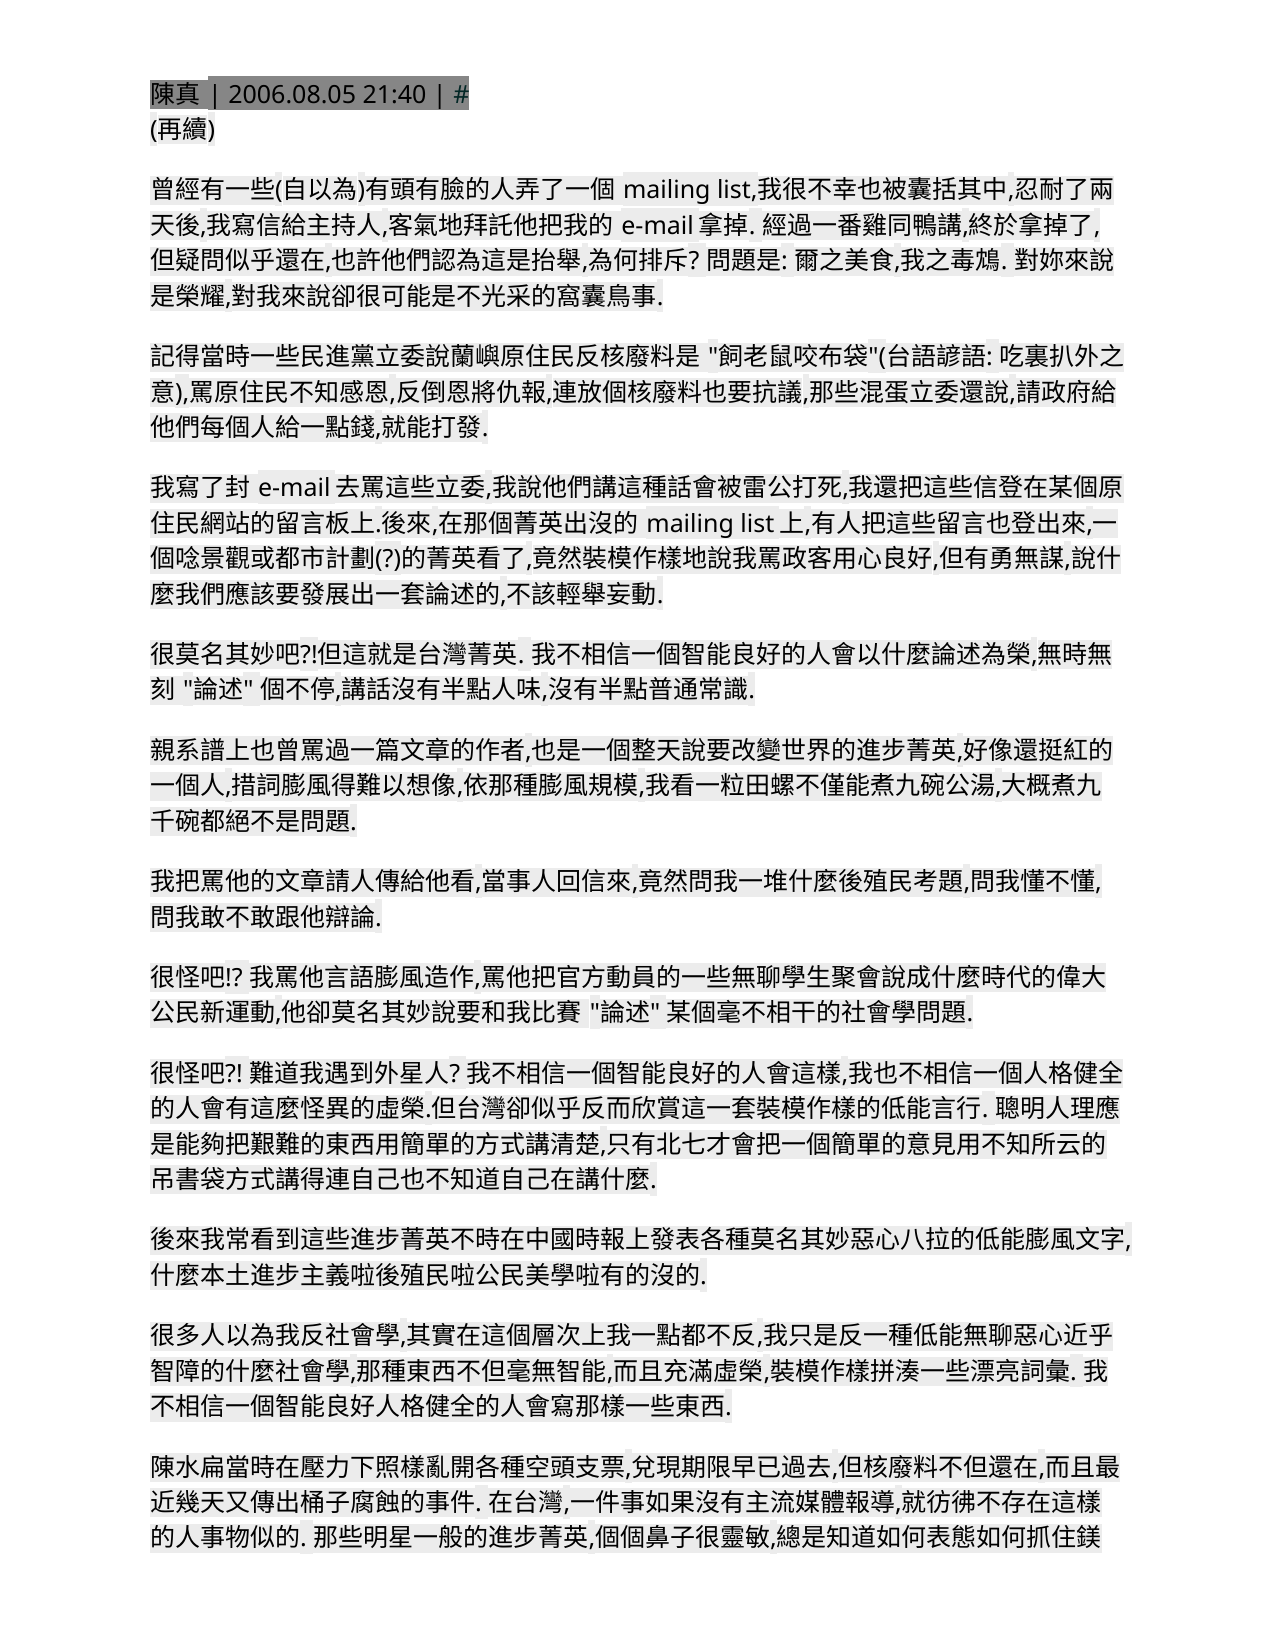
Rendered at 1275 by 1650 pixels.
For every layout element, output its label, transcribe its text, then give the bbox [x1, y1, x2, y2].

text 很多人以為我反社會學,其實在這個層次上我一點都不反,我只是反一種低能無聊惡心近乎智障的什麼社會學,那種東西不但毫無智能,而且充滿虛榮,裝模作樣拼湊一些漂亮詞彙. 我不相信一個智能良好人格健全的人會寫那樣一些東西. [150, 1317, 1125, 1423]
text 很怪吧!? 我罵他言語膨風造作,罵他把官方動員的一些無聊學生聚會說成什麼時代的偉大公民新運動,他卻莫名其妙說要和我比賽 "論述" 某個毫不相干的社會學問題. [150, 958, 1125, 1029]
text 很莫名其妙吧?!但這就是台灣菁英. 我不相信一個智能良好的人會以什麼論述為榮,無時無刻 "論述" 個不停,講話沒有半點人味,沒有半點普通常識. [150, 635, 1125, 706]
text 後來我常看到這些進步菁英不時在中國時報上發表各種莫名其妙惡心八拉的低能膨風文字,什麼本土進步主義啦後殖民啦公民美學啦有的沒的. [150, 1221, 1125, 1292]
text 陳水扁當時在壓力下照樣亂開各種空頭支票,兌現期限早已過去,但核廢料不但還在,而且最近幾天又傳出桶子腐蝕的事件. 在台灣,一件事如果沒有主流媒體報導,就彷彿不存在這樣的人事物似的. 那些明星一般的進步菁英,個個鼻子很靈敏,總是知道如何表態如何抓住鎂 [150, 1448, 1125, 1554]
text 我把罵他的文章請人傳給他看,當事人回信來,竟然問我一堆什麼後殖民考題,問我懂不懂,問我敢不敢跟他辯論. [150, 862, 1125, 933]
text 親系譜上也曾罵過一篇文章的作者,也是一個整天說要改變世界的進步菁英,好像還挺紅的一個人,措詞膨風得難以想像,依那種膨風規模,我看一粒田螺不僅能煮九碗公湯,大概煮九千碗都絕不是問題. [150, 731, 1125, 837]
text 陳真 | 2006.08.05 21:40 | # [150, 75, 1125, 110]
text 我寫了封 e-mail去罵這些立委,我說他們講這種話會被雷公打死,我還把這些信登在某個原住民網站的留言板上.後來,在那個菁英出沒的 mailing list上,有人把這些留言也登出來,一個唸景觀或都市計劃(?)的菁英看了,竟然裝模作樣地說我罵政客用心良好,但有勇無謀,說什麼我們應該要發展出一套論述的,不該輕舉妄動. [150, 469, 1125, 610]
text 曾經有一些(自以為)有頭有臉的人弄了一個 mailing list,我很不幸也被囊括其中,忍耐了兩天後,我寫信給主持人,客氣地拜託他把我的 e-mail拿掉. 經過一番雞同鴨講,終於拿掉了,但疑問似乎還在,也許他們認為這是抬舉,為何排斥? 問題是: 爾之美食,我之毒鴆. 對妳來說是榮耀,對我來說卻很可能是不光采的窩囊鳥事. [150, 171, 1125, 312]
text 記得當時一些民進黨立委說蘭嶼原住民反核廢料是 "飼老鼠咬布袋"(台語諺語: 吃裏扒外之意),罵原住民不知感恩,反倒恩將仇報,連放個核廢料也要抗議,那些混蛋立委還說,請政府給他們每個人給一點錢,就能打發. [150, 337, 1125, 444]
text (再續) [150, 110, 1125, 146]
text 很怪吧?! 難道我遇到外星人? 我不相信一個智能良好的人會這樣,我也不相信一個人格健全的人會有這麼怪異的虛榮.但台灣卻似乎反而欣賞這一套裝模作樣的低能言行. 聰明人理應是能夠把艱難的東西用簡單的方式講清楚,只有北七才會把一個簡單的意見用不知所云的吊書袋方式講得連自己也不知道自己在講什麼. [150, 1054, 1125, 1196]
